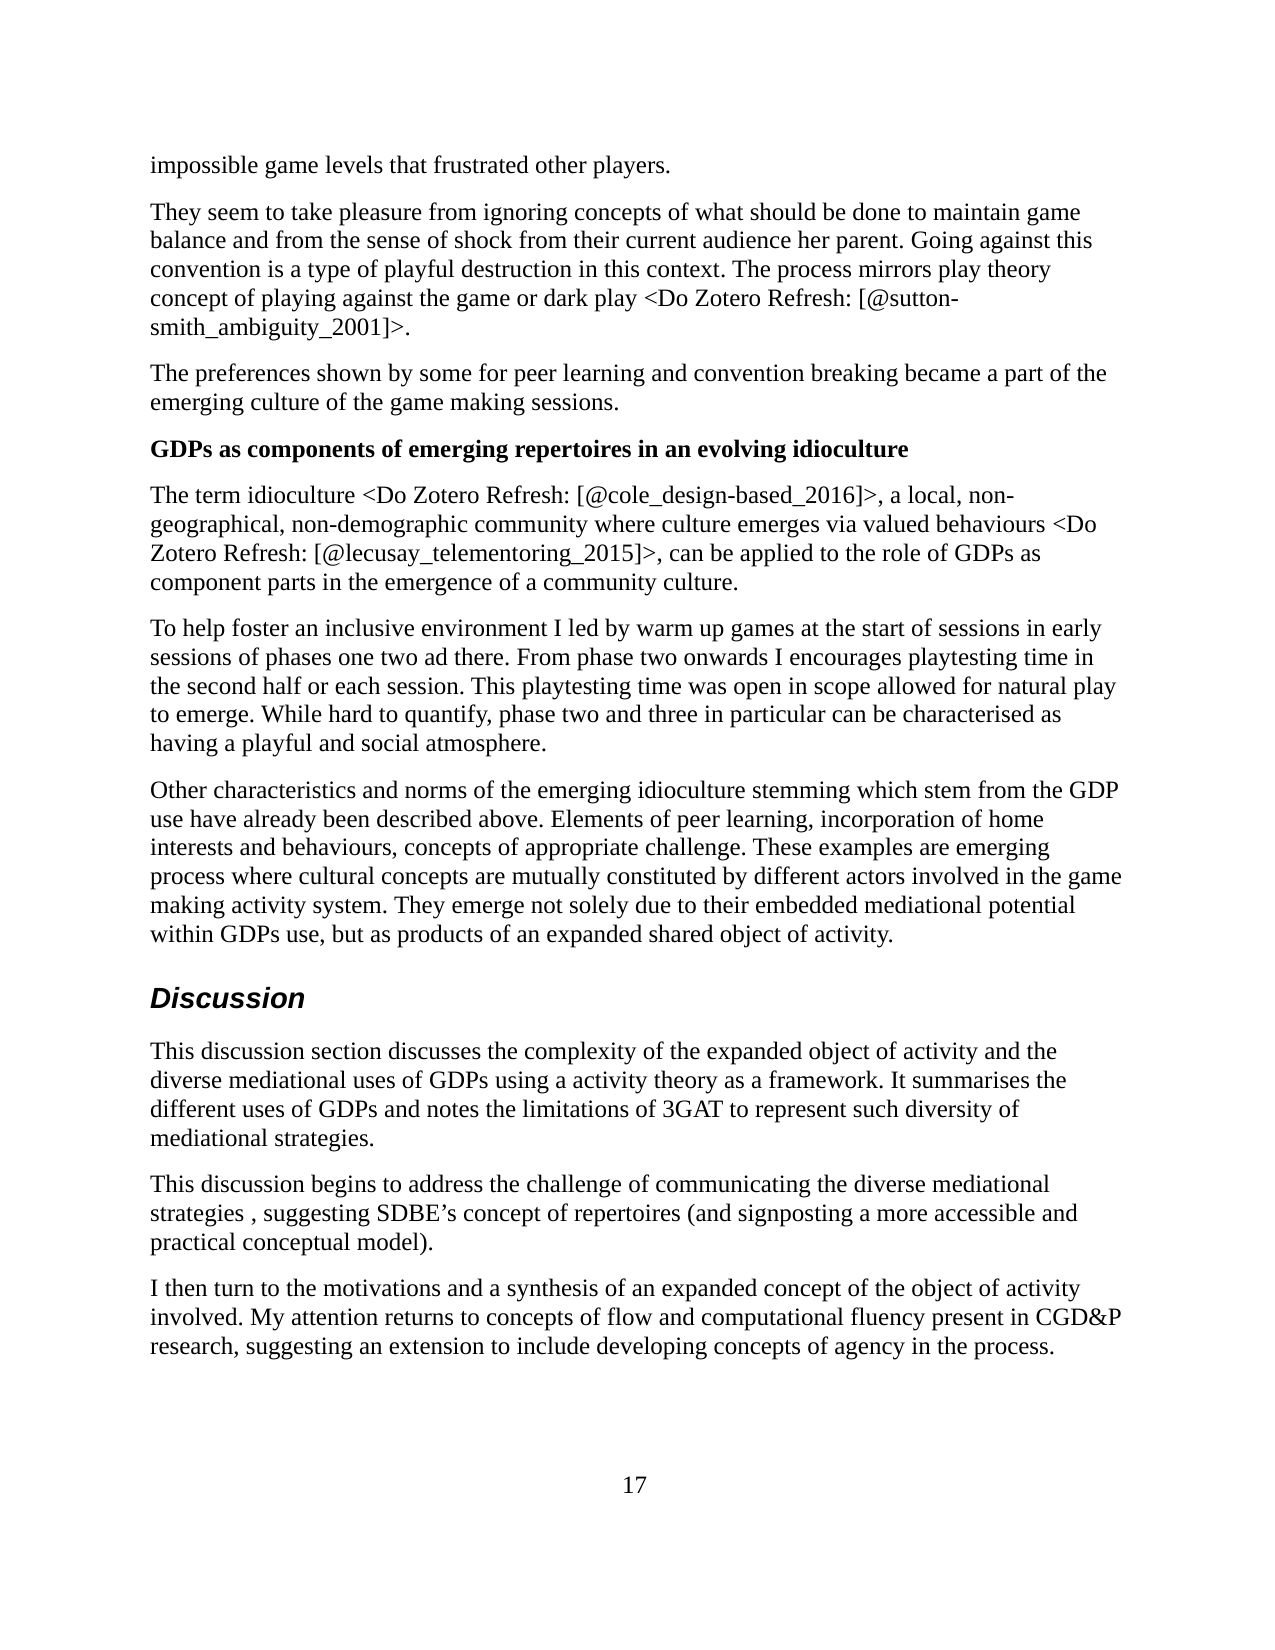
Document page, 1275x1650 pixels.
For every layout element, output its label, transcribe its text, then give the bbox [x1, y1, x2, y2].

subtitle Discussion [150, 981, 1125, 1015]
text impossible game levels that frustrated other players. [150, 150, 1125, 179]
text This discussion begins to address the challenge of communicating the diverse mediational strategies , suggesting SDBE’s concept of repertoires (and signposting a more accessible and practical conceptual model). [150, 1169, 1125, 1256]
text To help foster an inclusive environment I led by warm up games at the start of sessions in early sessions of phases one two ad there. From phase two onwards I encourages playtesting time in the second half or each session. This playtesting time was open in scope allowed for natural play to emerge. While hard to quantify, phase two and three in particular can be characterised as having a playful and social atmosphere. [150, 613, 1125, 757]
text GDPs as components of emerging repertoires in an evolving idioculture [150, 434, 1125, 462]
text They seem to take pleasure from ignoring concepts of what should be done to maintain game balance and from the sense of shock from their current audience her parent. Going against this convention is a type of playful destruction in this context. The process mirrors play theory concept of playing against the game or dark play <Do Zotero Refresh: [@sutton-smith_ambiguity_2001]>. [150, 197, 1125, 340]
text The preferences shown by some for peer learning and convention breaking became a part of the emerging culture of the game making sessions. [150, 358, 1125, 416]
text This discussion section discusses the complexity of the expanded object of activity and the diverse mediational uses of GDPs using a activity theory as a framework. It summarises the different uses of GDPs and notes the limitations of 3GAT to represent such diversity of mediational strategies. [150, 1036, 1125, 1151]
text The term idioculture <Do Zotero Refresh: [@cole_design-based_2016]>, a local, non-geographical, non-demographic community where culture emerges via valued behaviours <Do Zotero Refresh: [@lecusay_telementoring_2015]>, can be applied to the role of GDPs as component parts in the emergence of a community culture. [150, 480, 1125, 595]
text Other characteristics and norms of the emerging idioculture stemming which stem from the GDP use have already been described above. Elements of peer learning, incorporation of home interests and behaviours, concepts of appropriate challenge. These examples are emerging process where cultural concepts are mutually constituted by different actors involved in the game making activity system. They emerge not solely due to their embedded mediational potential within GDPs use, but as products of an expanded shared object of activity. [150, 775, 1125, 947]
text I then turn to the motivations and a synthesis of an expanded concept of the object of activity involved. My attention returns to concepts of flow and computational fluency present in CGD&P research, suggesting an extension to include developing concepts of agency in the process. [150, 1273, 1125, 1360]
